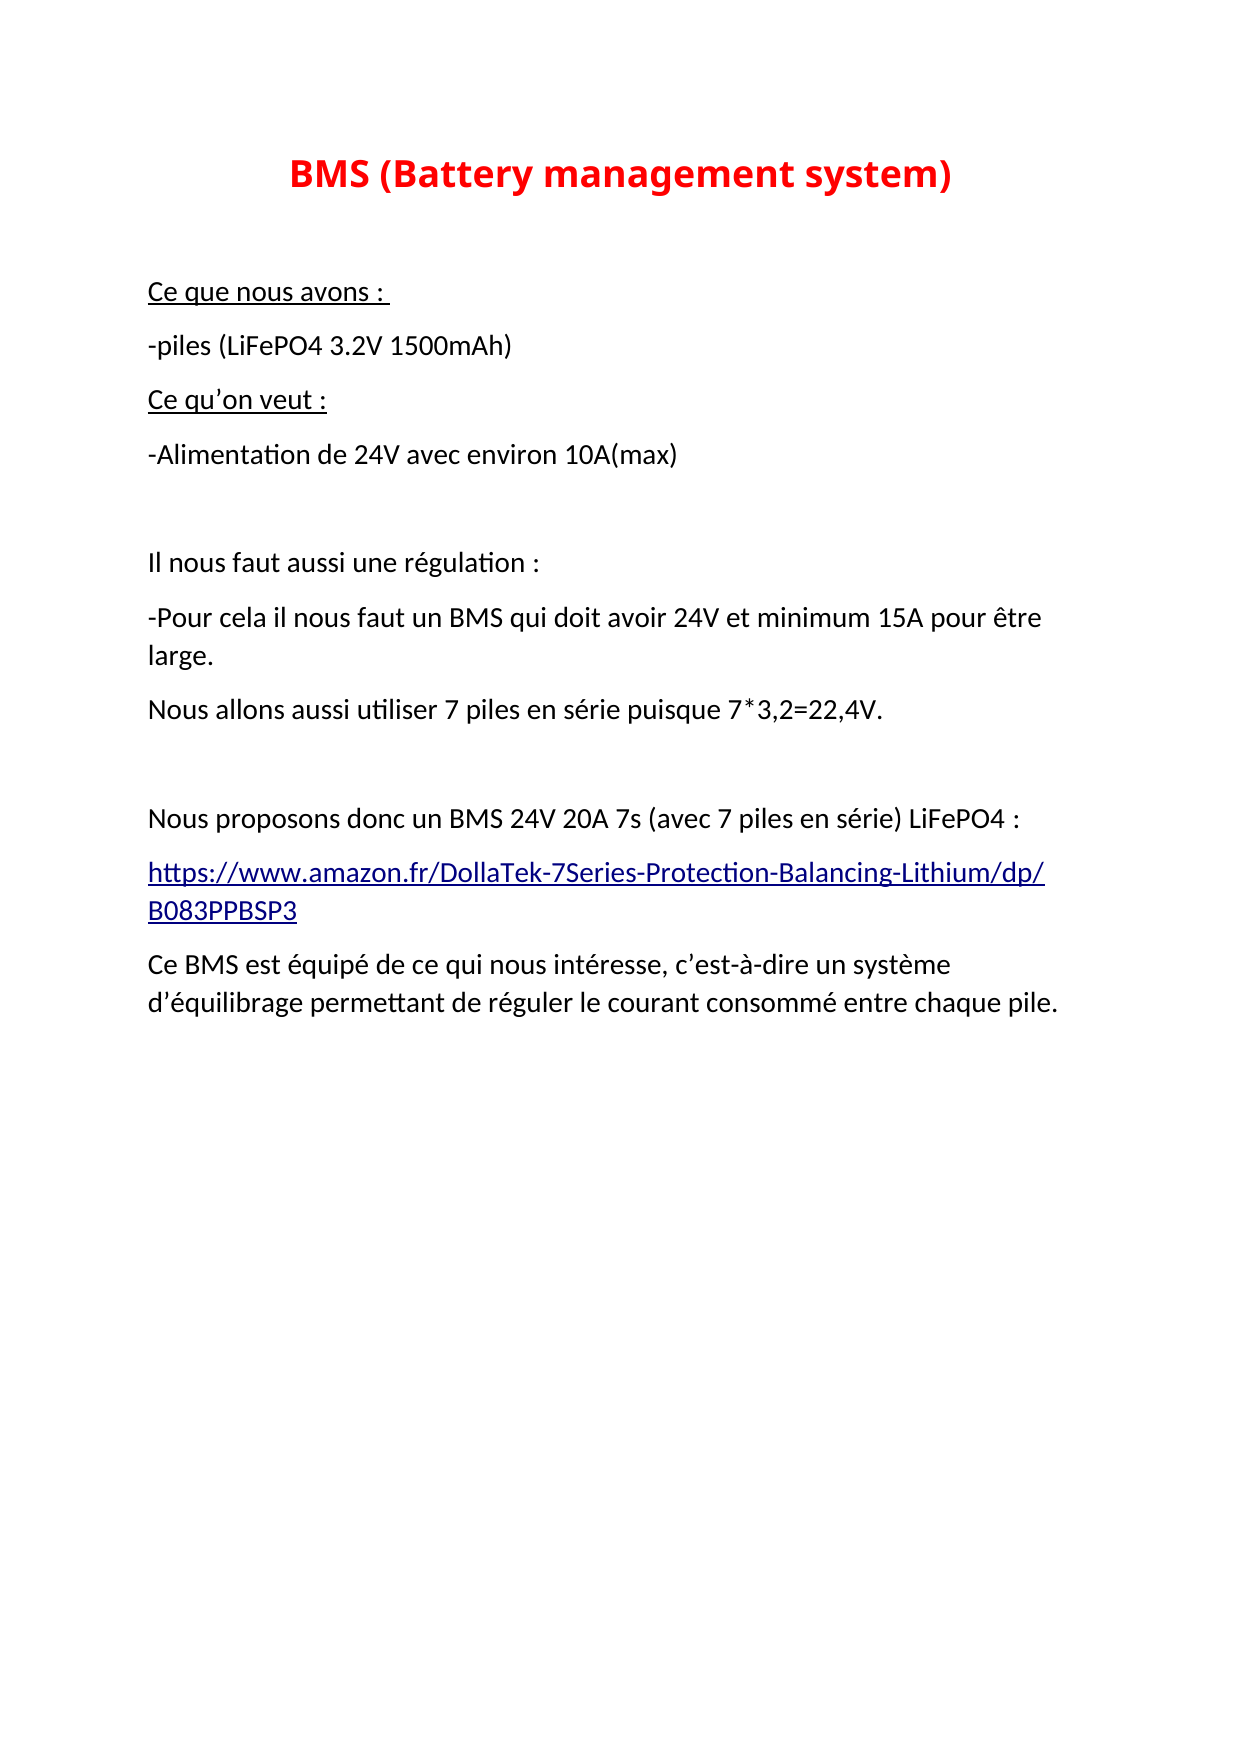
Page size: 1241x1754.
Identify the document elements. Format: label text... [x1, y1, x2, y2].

text Ce qu’on veut : [148, 381, 1093, 417]
text BMS (Battery management system) [148, 148, 1093, 199]
text -Pour cela il nous faut un BMS qui doit avoir 24V et minimum 15A pour être large. [148, 599, 1093, 672]
text -piles (LiFePO4 3.2V 1500mAh) [148, 327, 1093, 363]
text Il nous faut aussi une régulation : [148, 544, 1093, 580]
text Nous proposons donc un BMS 24V 20A 7s (avec 7 piles en série) LiFePO4 : [148, 800, 1093, 835]
text https://www.amazon.fr/DollaTek-7Series-Protection-Balancing-Lithium/dp/B083PPBSP3 [148, 854, 1093, 927]
text -Alimentation de 24V avec environ 10A(max) [148, 436, 1093, 471]
text Nous allons aussi utiliser 7 piles en série puisque 7*3,2=22,4V. [148, 691, 1093, 727]
text Ce BMS est équipé de ce qui nous intéresse, c’est-à-dire un système d’équilibrage permettant de réguler le courant consommé entre chaque pile. [148, 946, 1093, 1019]
text Ce que nous avons : [148, 273, 1093, 308]
